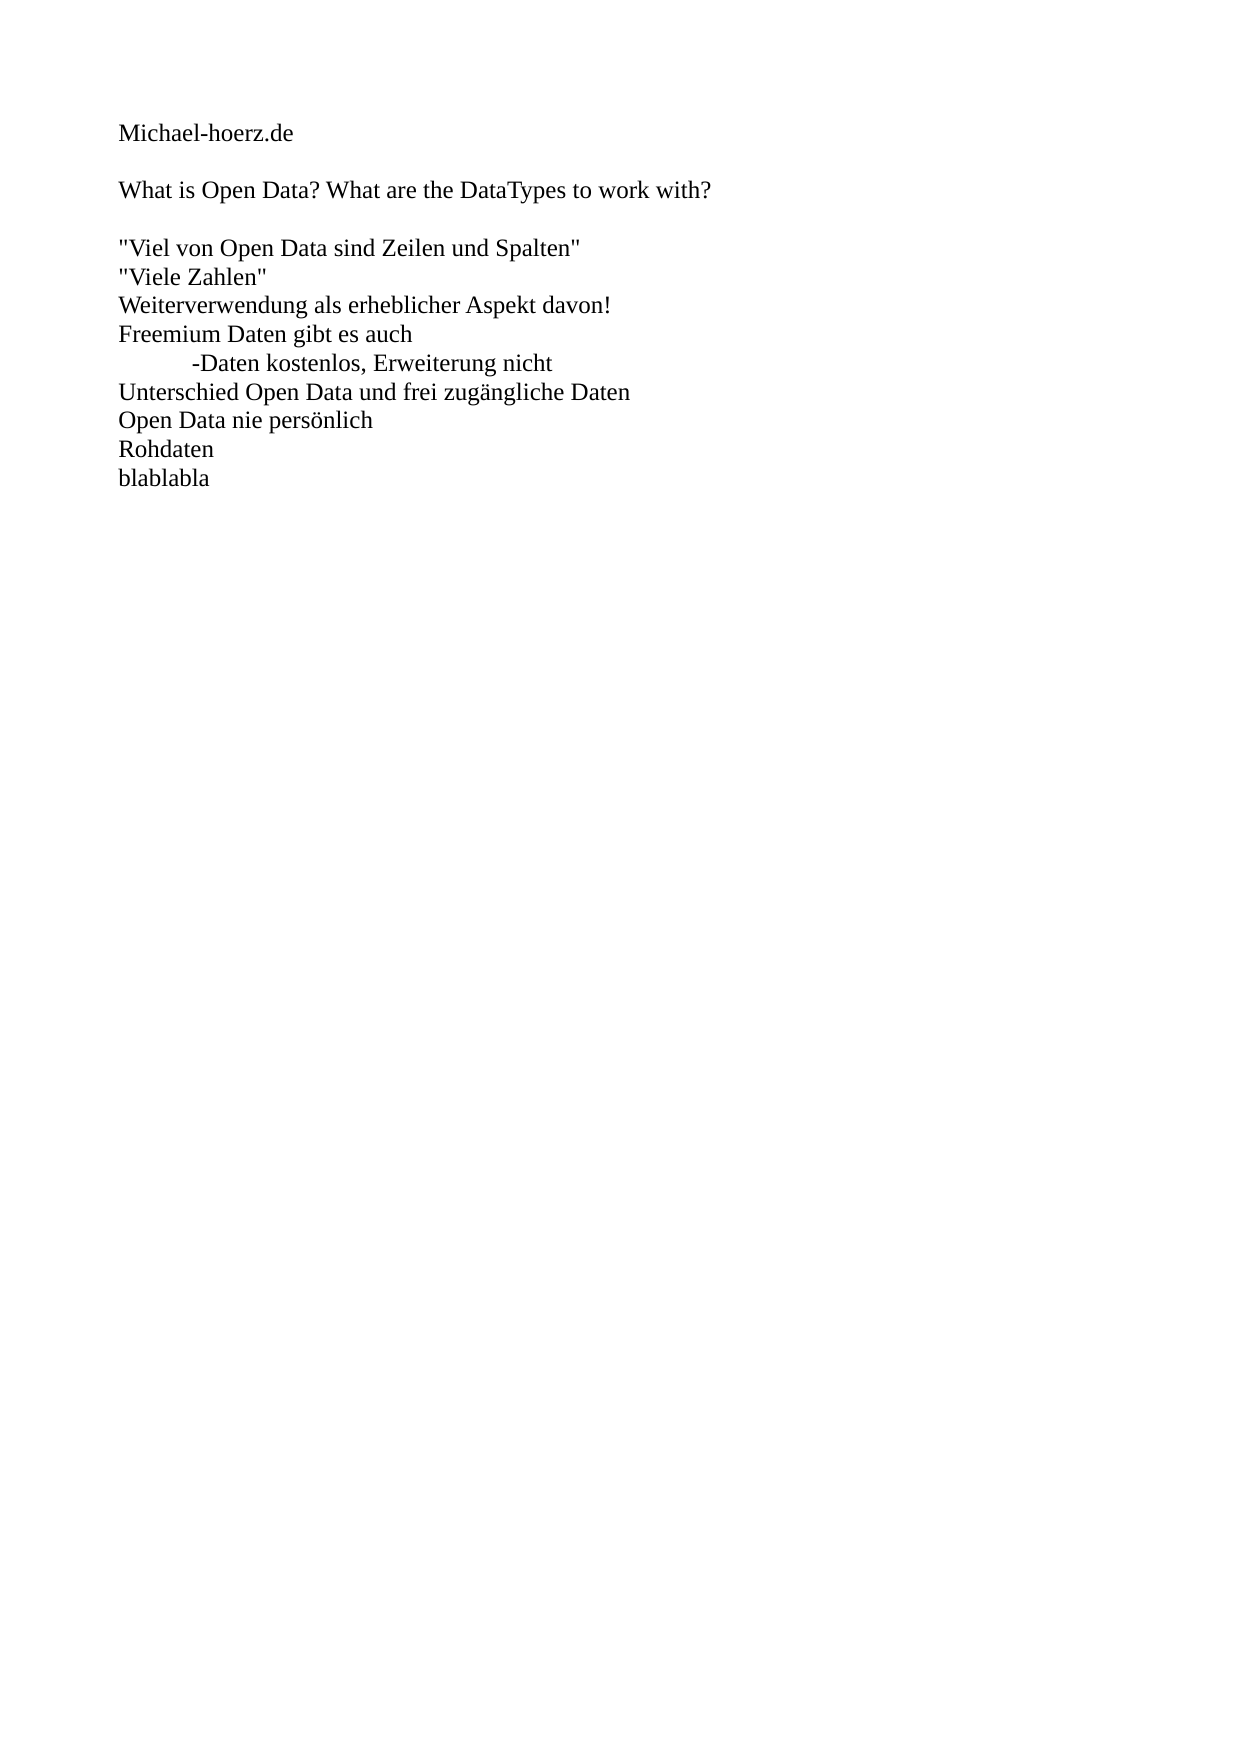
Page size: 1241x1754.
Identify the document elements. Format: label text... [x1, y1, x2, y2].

text blablabla [118, 463, 1122, 492]
text What is Open Data? What are the DataTypes to work with? [118, 176, 1122, 204]
text Unterschied Open Data und frei zugängliche Daten [118, 377, 1122, 406]
text Open Data nie persönlich [118, 406, 1122, 434]
text "Viel von Open Data sind Zeilen und Spalten" [118, 233, 1122, 262]
text -Daten kostenlos, Erweiterung nicht [118, 348, 1122, 377]
text "Viele Zahlen" [118, 262, 1122, 291]
text Freemium Daten gibt es auch [118, 319, 1122, 348]
text Weiterverwendung als erheblicher Aspekt davon! [118, 291, 1122, 319]
text Rohdaten [118, 434, 1122, 463]
text Michael-hoerz.de [118, 118, 1122, 147]
